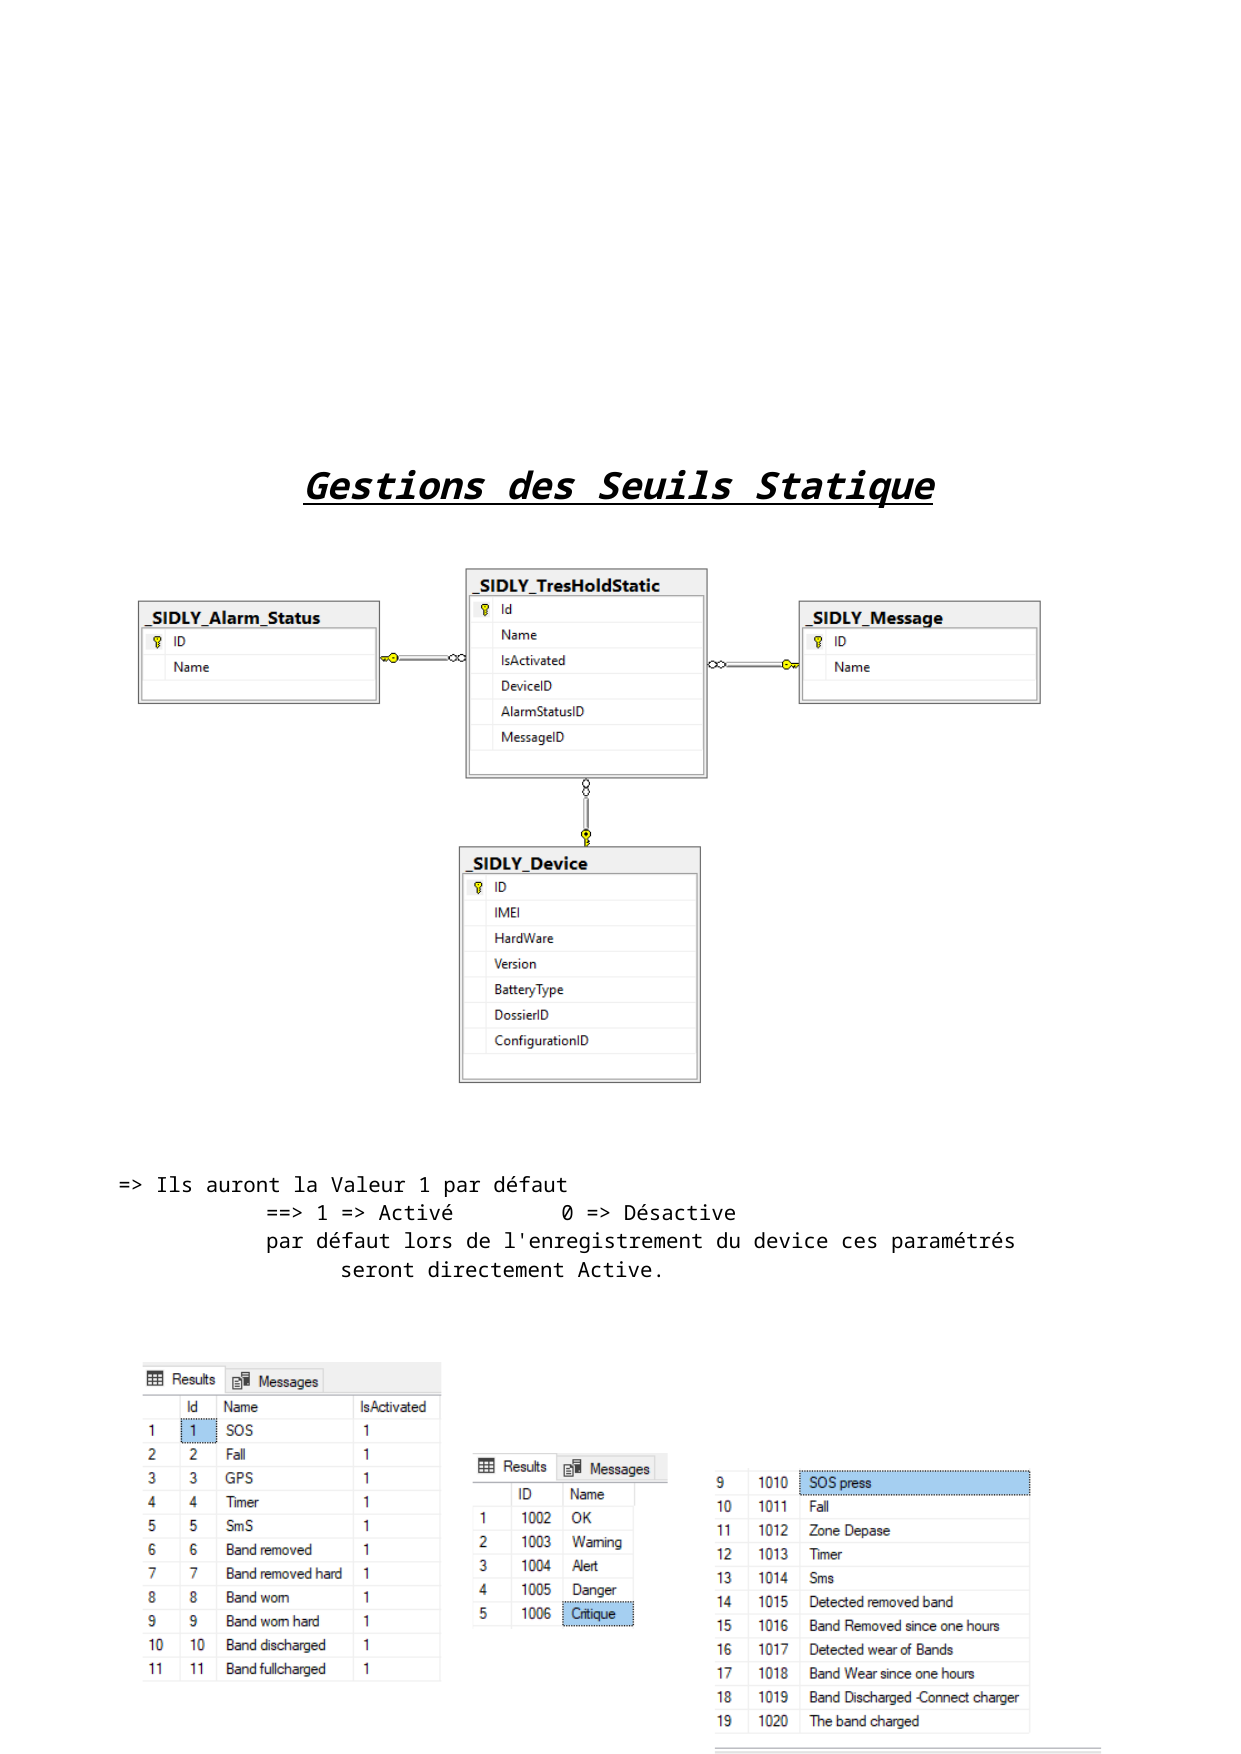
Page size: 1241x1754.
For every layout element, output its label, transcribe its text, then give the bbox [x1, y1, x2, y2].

text ==> 1 => Activé 0 => Désactive [118, 1198, 1122, 1227]
picture [142, 1362, 442, 1708]
picture [714, 1468, 1102, 1754]
text => Ils auront la Valeur 1 par défaut [118, 1170, 1122, 1198]
picture [472, 1453, 668, 1629]
picture [118, 544, 1123, 1142]
text par défaut lors de l'enregistrement du device ces paramétrés [118, 1227, 1122, 1255]
text Gestions des Seuils Statique [118, 459, 1122, 510]
text seront directement Active. [118, 1255, 1122, 1283]
